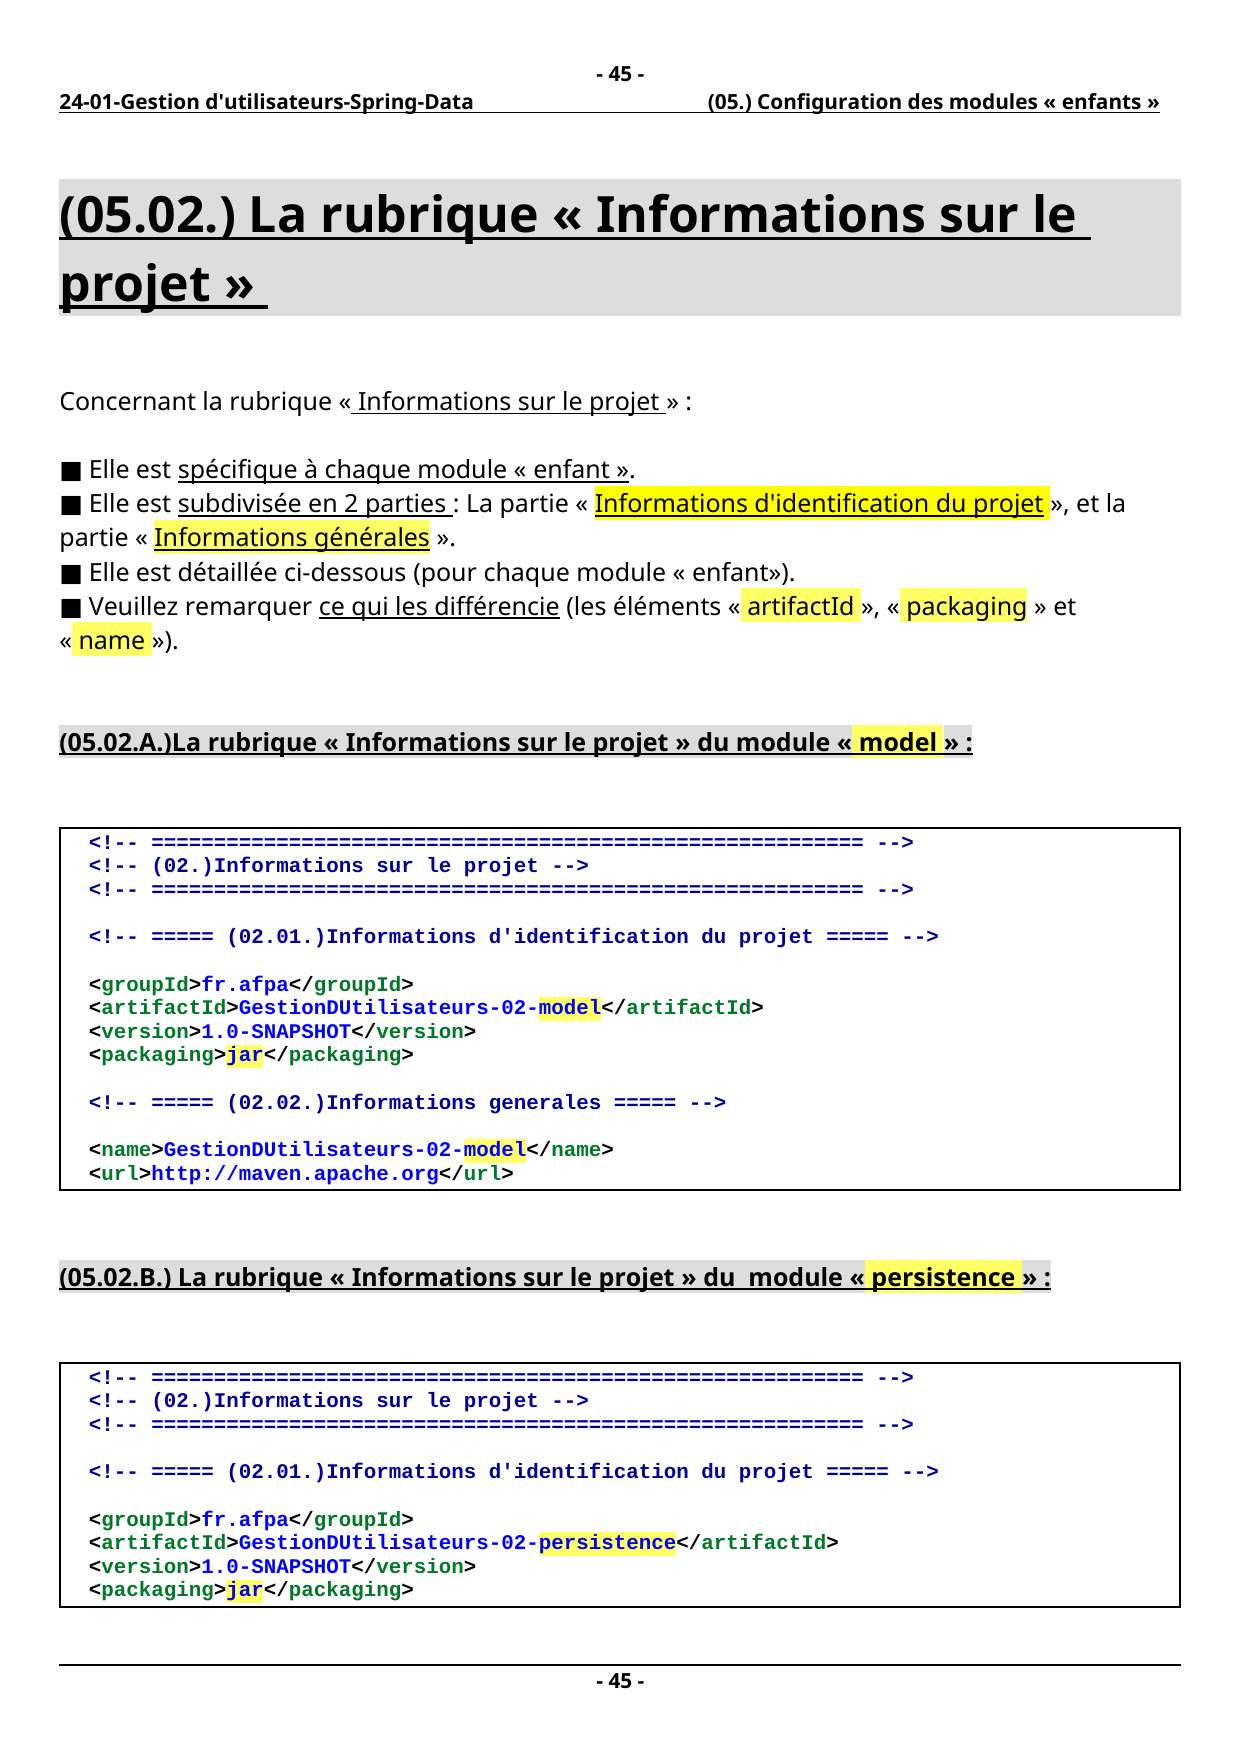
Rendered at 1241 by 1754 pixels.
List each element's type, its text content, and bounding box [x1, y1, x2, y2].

text (05.02.) La rubrique « Informations sur le projet » [59, 179, 1181, 316]
text <!-- ===== (02.01.)Informations d'identification du projet ===== --> [61, 921, 1179, 945]
text <groupId>fr.afpa</groupId> <artifactId>GestionDUtilisateurs-02-persistence</artifactId> <version>1.0-SNAPSHOT</version> <packaging>jar</packaging> [61, 1480, 1179, 1606]
text (05.02.B.) La rubrique « Informations sur le projet » du module « persistence » : [59, 1259, 1181, 1293]
text (05.02.A.)La rubrique « Informations sur le projet » du module « model » : [59, 724, 1181, 758]
text <!-- ========================================================= --> <!-- (02.)Informations sur le projet --> <!-- ========================================================= --> [61, 829, 1179, 921]
text <groupId>fr.afpa</groupId> <artifactId>GestionDUtilisateurs-02-model</artifactId> <version>1.0-SNAPSHOT</version> <packaging>jar</packaging> <!-- ===== (02.02.)Informations generales ===== --> [61, 945, 1179, 1110]
list Elle est subdivisée en 2 parties : La partie « Informations d'identification du projet », et la partie « Informations générales ». [59, 486, 1181, 554]
text <name>GestionDUtilisateurs-02-model</name> <url>http://maven.apache.org</url> [61, 1110, 1179, 1189]
list Elle est détaillée ci-dessous (pour chaque module « enfant»). [59, 554, 1181, 588]
text <!-- ========================================================= --> <!-- (02.)Informations sur le projet --> <!-- ========================================================= --> <!-- ===== (02.01.)Informations d'identification du projet ===== --> [61, 1364, 1179, 1480]
list Veuillez remarquer ce qui les différencie (les éléments « artifactId », « packaging » et « name »). [59, 588, 1181, 656]
list Elle est spécifique à chaque module « enfant ». [59, 452, 1181, 486]
text Concernant la rubrique « Informations sur le projet » : [59, 384, 1181, 418]
